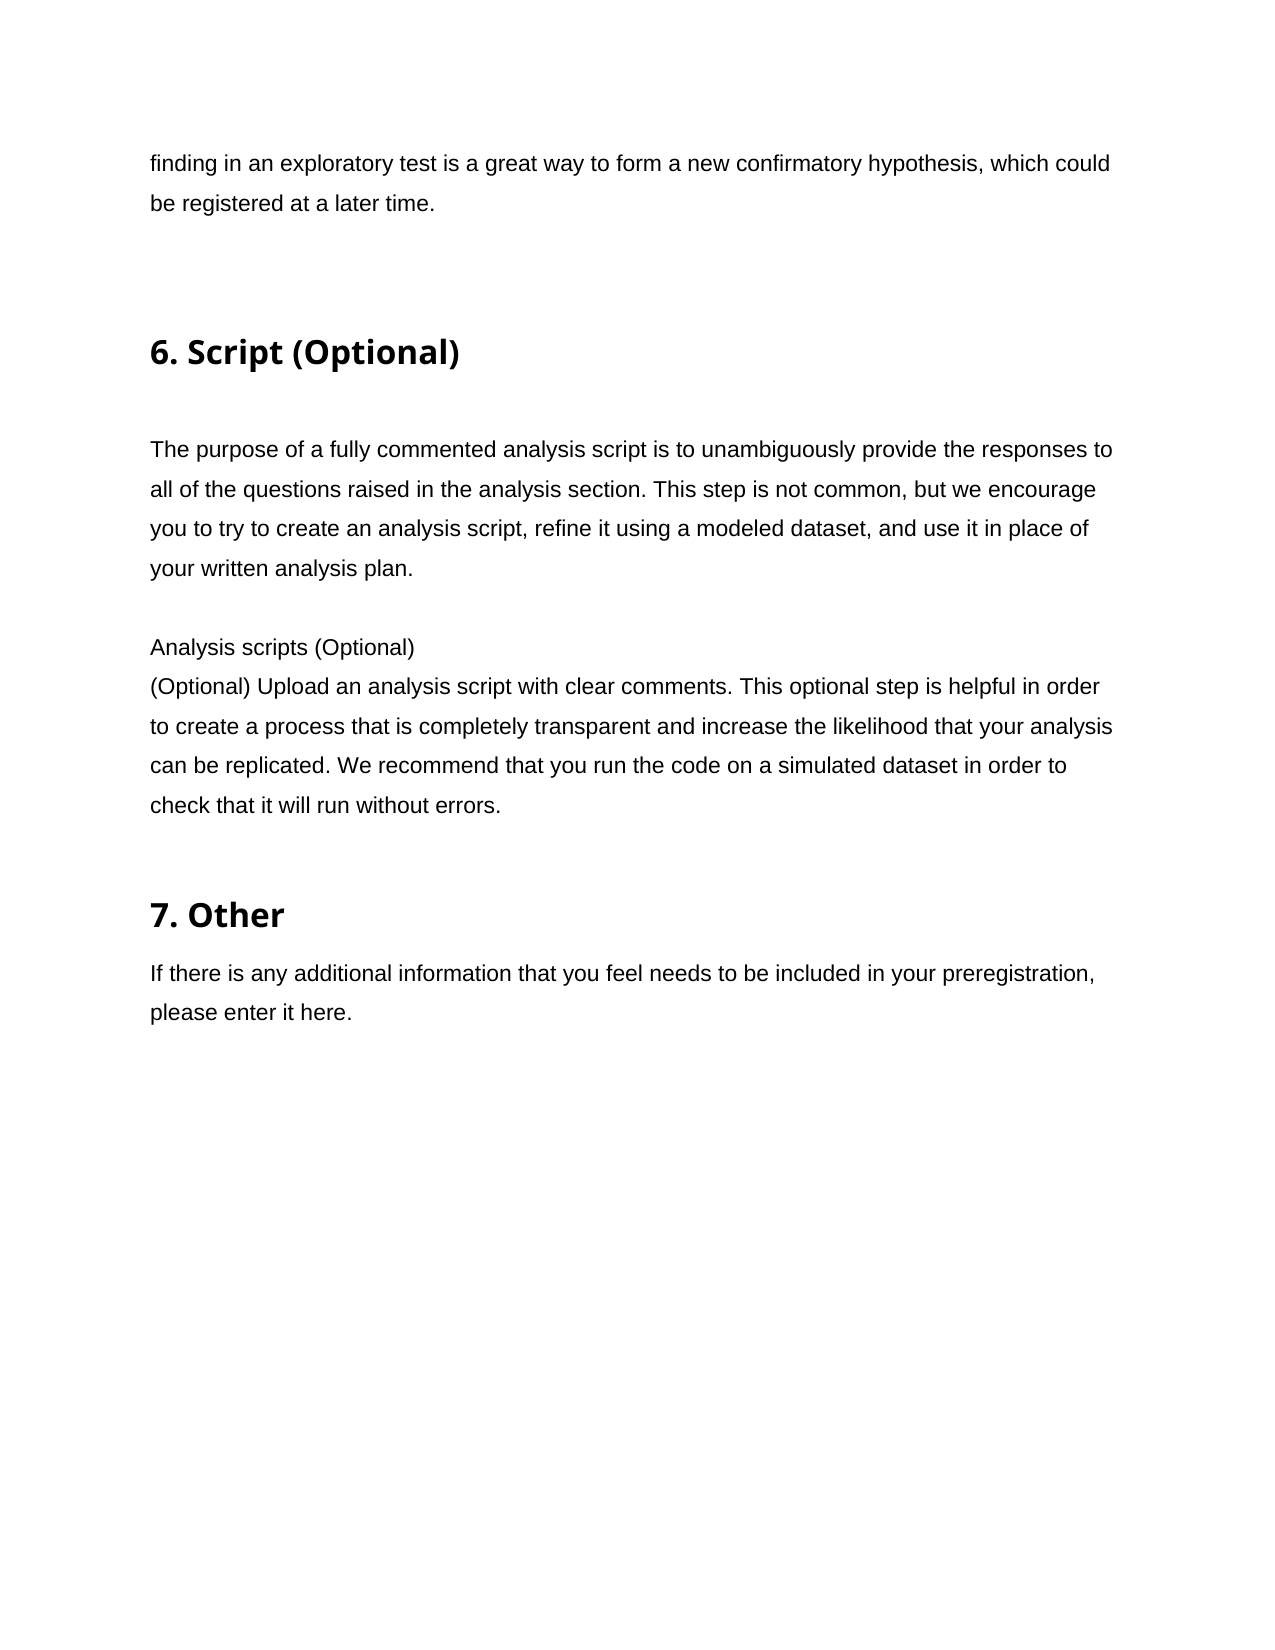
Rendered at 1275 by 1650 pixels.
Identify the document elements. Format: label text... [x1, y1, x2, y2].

subtitle 7. Other [150, 891, 1125, 937]
text The purpose of a fully commented analysis script is to unambiguously provide the responses to all of the questions raised in the analysis section. This step is not common, but we encourage you to try to create an analysis script, refine it using a modeled dataset, and use it in place of your written analysis plan. [150, 436, 1125, 581]
text (Optional) Upload an analysis script with clear comments. This optional step is helpful in order to create a process that is completely transparent and increase the likelihood that your analysis can be replicated. We recommend that you run the code on a simulated dataset in order to check that it will run without errors. [150, 673, 1125, 818]
text If there is any additional information that you feel needs to be included in your preregistration, please enter it here. [150, 959, 1125, 1025]
subtitle 6. Script (Optional) [150, 329, 1125, 374]
text Analysis scripts (Optional) [150, 634, 1125, 660]
text finding in an exploratory test is a great way to form a new confirmatory hypothesis, which could be registered at a later time. [150, 150, 1125, 216]
